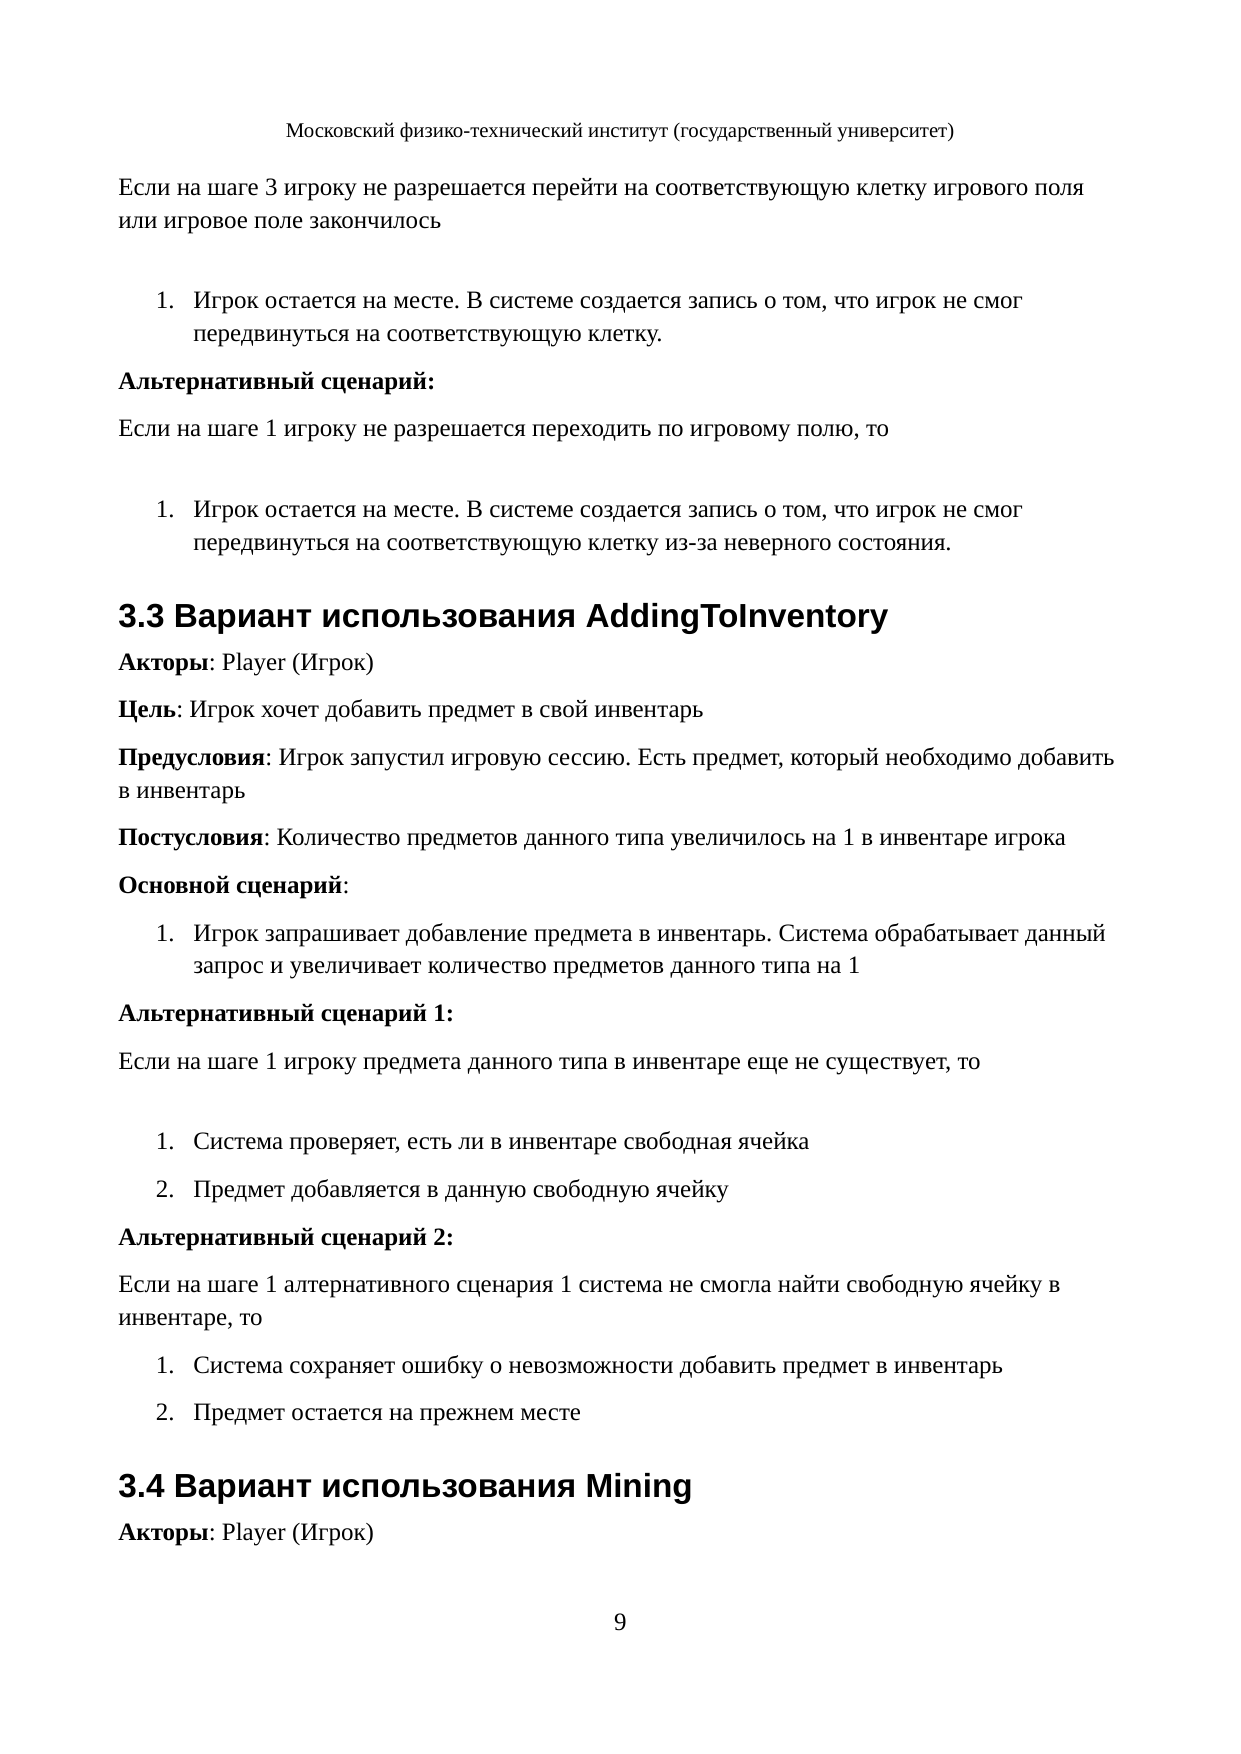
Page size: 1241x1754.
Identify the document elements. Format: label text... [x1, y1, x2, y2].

list Игрок остается на месте. В системе создается запись о том, что игрок не смог передвинуться на соответствующую клетку. [156, 285, 1122, 347]
list Игрок запрашивает добавление предмета в инвентарь. Система обрабатывает данный запрос и увеличивает количество предметов данного типа на 1 [156, 918, 1122, 979]
text Альтернативный сценарий: [118, 366, 1122, 395]
text Постусловия: Количество предметов данного типа увеличилось на 1 в инвентаре игрока [118, 822, 1122, 851]
subtitle 3.4 Вариант использования Mining [118, 1466, 1122, 1504]
list Предмет добавляется в данную свободную ячейку [156, 1174, 1122, 1203]
list Система проверяет, есть ли в инвентаре свободная ячейка [156, 1126, 1122, 1155]
text Акторы: Player (Игрок) [118, 647, 1122, 675]
text Цель: Игрок хочет добавить предмет в свой инвентарь [118, 694, 1122, 723]
text Альтернативный сценарий 2: [118, 1222, 1122, 1250]
text Основной сценарий: [118, 870, 1122, 899]
text Если на шаге 1 алтернативного сценария 1 система не смогла найти свободную ячейку в инвентаре, то [118, 1269, 1122, 1331]
list Система сохраняет ошибку о невозможности добавить предмет в инвентарь [156, 1350, 1122, 1379]
list Предмет остается на прежнем месте [156, 1397, 1122, 1426]
text Акторы: Player (Игрок) [118, 1517, 1122, 1546]
text Предусловия: Игрок запустил игровую сессию. Есть предмет, который необходимо добавить в инвентарь [118, 742, 1122, 803]
list Игрок остается на месте. В системе создается запись о том, что игрок не смог передвинуться на соответствующую клетку из-за неверного состояния. [156, 494, 1122, 556]
text Если на шаге 3 игроку не разрешается перейти на соответствующую клетку игрового поля или игровое поле закончилось [118, 172, 1122, 266]
text Если на шаге 1 игроку не разрешается переходить по игровому полю, то [118, 413, 1122, 475]
subtitle 3.3 Вариант использования AddingToInventory [118, 596, 1122, 634]
text Альтернативный сценарий 1: [118, 998, 1122, 1027]
text Если на шаге 1 игроку предмета данного типа в инвентаре еще не существует, то [118, 1046, 1122, 1108]
